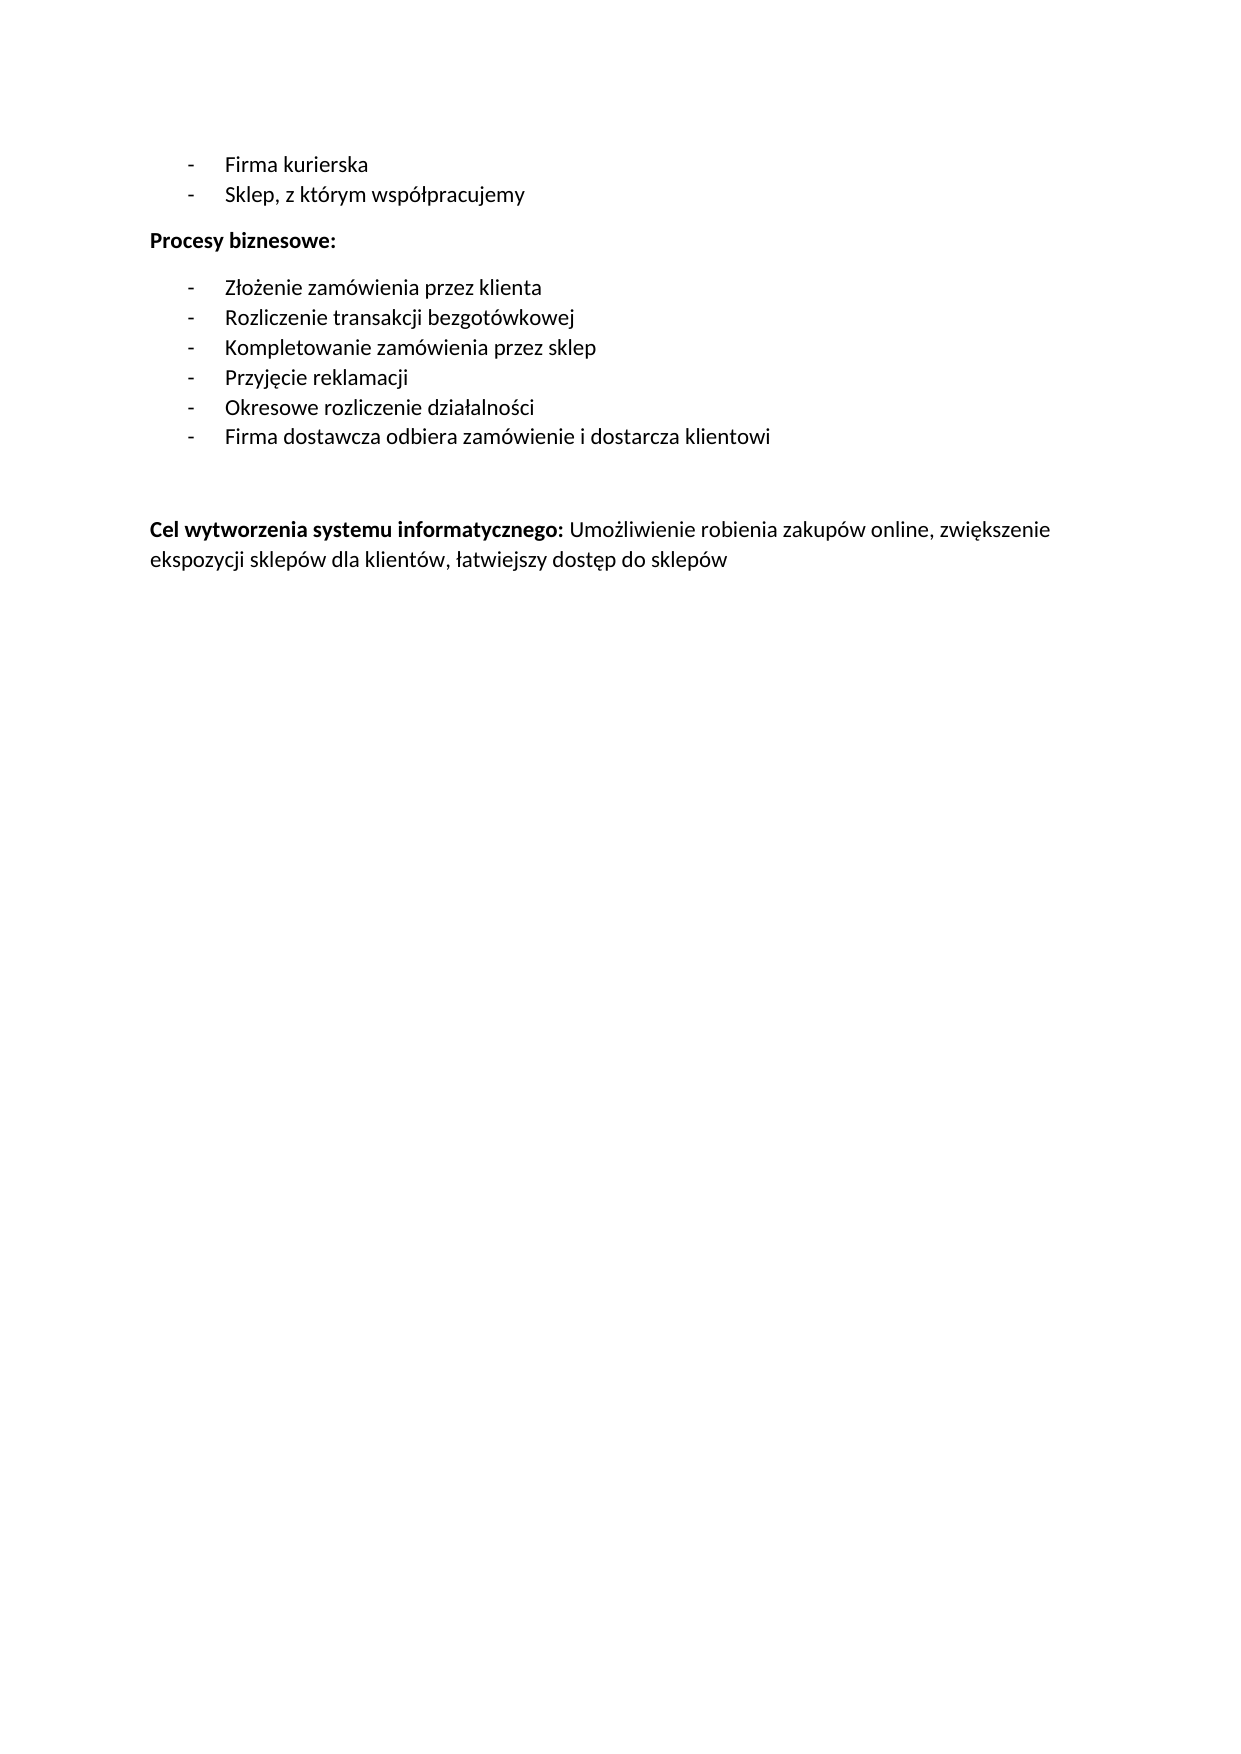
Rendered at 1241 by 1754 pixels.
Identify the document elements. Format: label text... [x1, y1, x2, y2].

list Firma kurierska [187, 150, 1090, 178]
list Firma dostawcza odbiera zamówienie i dostarcza klientowi [187, 422, 1090, 451]
text Cel wytworzenia systemu informatycznego: Umożliwienie robienia zakupów online, zwiększenie ekspozycji sklepów dla klientów, łatwiejszy dostęp do sklepów [150, 516, 1090, 573]
list Przyjęcie reklamacji [187, 363, 1090, 391]
list Kompletowanie zamówienia przez sklep [187, 333, 1090, 361]
list Sklep, z którym współpracujemy [187, 180, 1090, 208]
list Złożenie zamówienia przez klienta [187, 273, 1090, 301]
list Okresowe rozliczenie działalności [187, 393, 1090, 421]
list Rozliczenie transakcji bezgotówkowej [187, 303, 1090, 331]
text Procesy biznesowe: [150, 226, 1090, 254]
